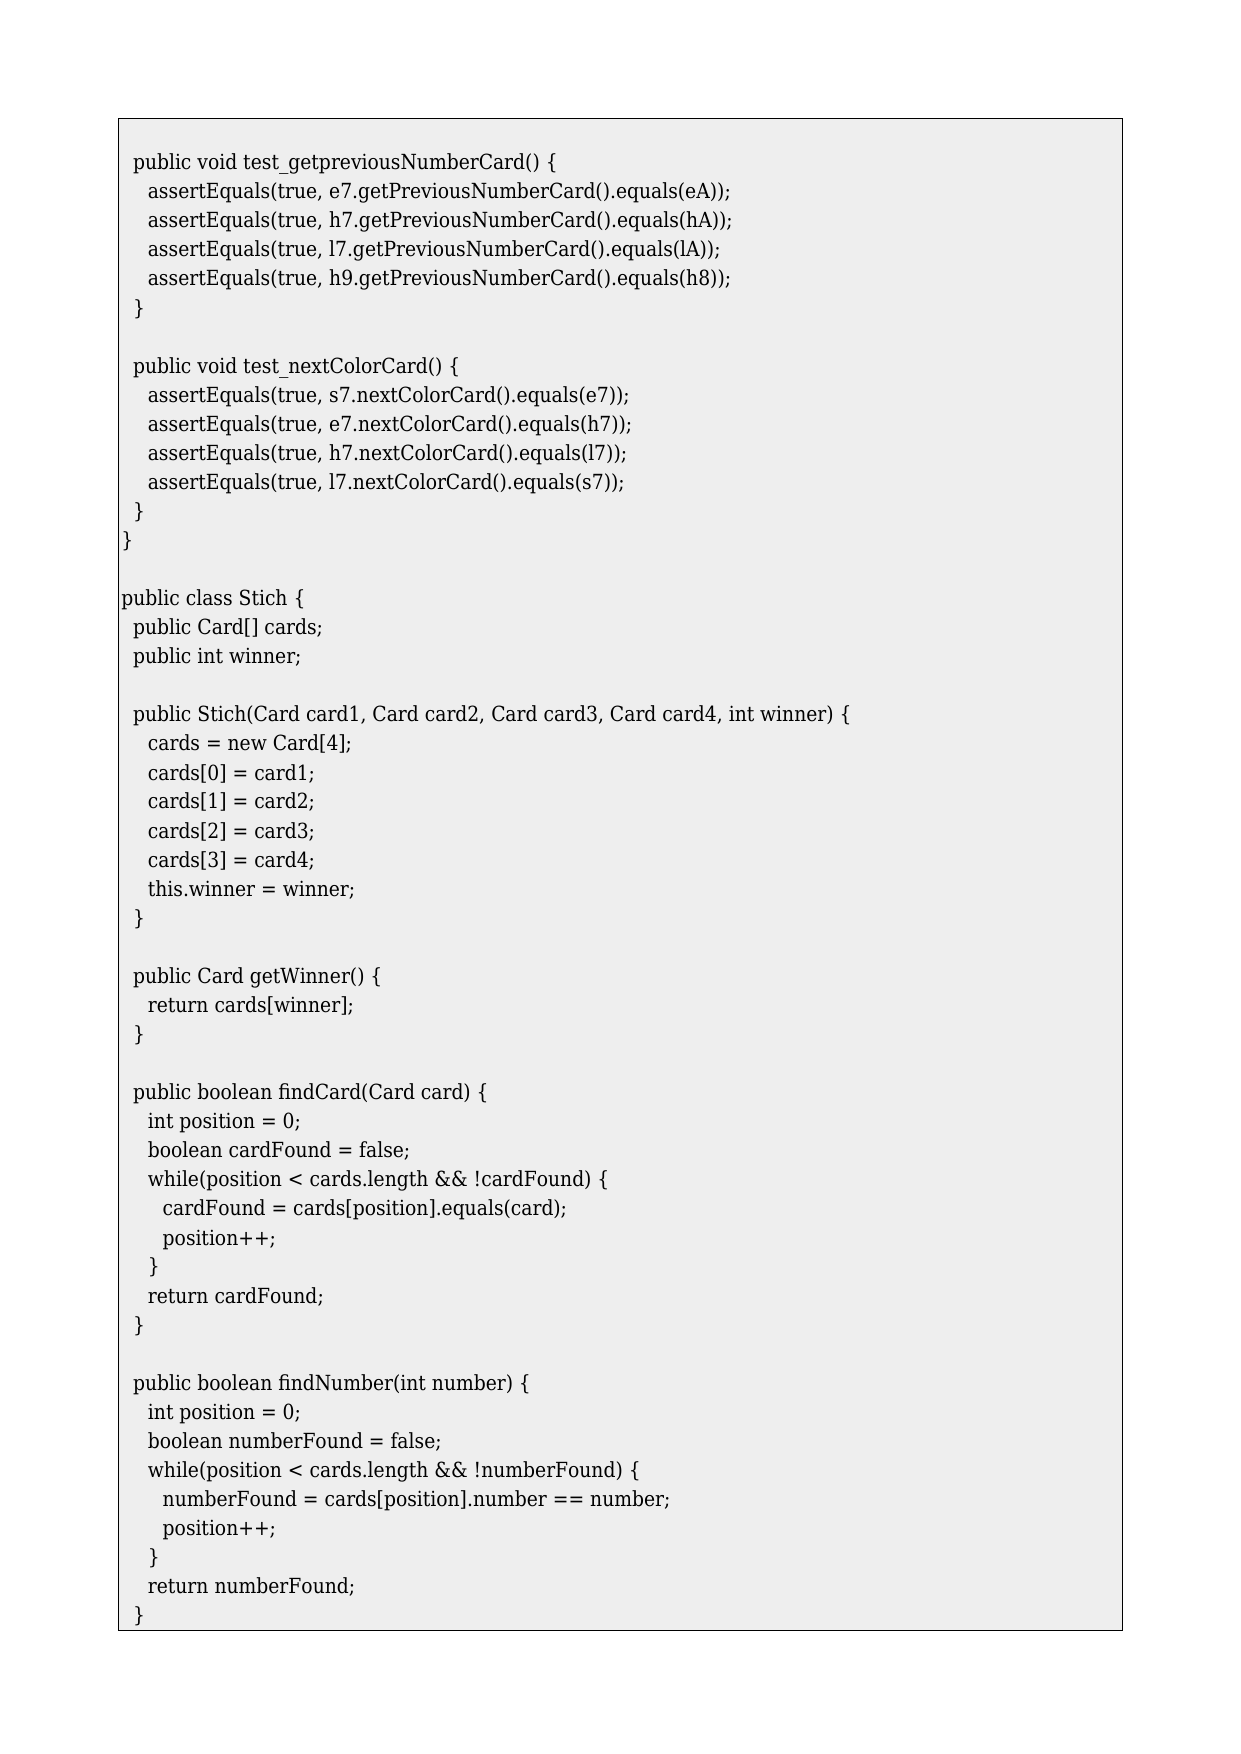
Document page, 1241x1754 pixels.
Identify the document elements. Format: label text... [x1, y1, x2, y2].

text } [119, 292, 1122, 320]
text } [119, 1600, 1122, 1630]
text cardFound = cards[position].equals(card); [119, 1193, 1122, 1221]
text cards[3] = card4; [119, 845, 1122, 872]
text this.winner = winner; [119, 874, 1122, 901]
text } [119, 525, 1122, 552]
text position++; [119, 1222, 1122, 1250]
text while(position < cards.length && !numberFound) { [119, 1455, 1122, 1482]
text public int winner; [119, 641, 1122, 668]
text assertEquals(true, e7.getPreviousNumberCard().equals(eA)); [119, 176, 1122, 203]
text public void test_nextColorCard() { [119, 351, 1122, 378]
text assertEquals(true, h7.nextColorCard().equals(l7)); [119, 438, 1122, 465]
text } [119, 1310, 1122, 1337]
text boolean numberFound = false; [119, 1426, 1122, 1453]
text } [119, 1252, 1122, 1279]
text while(position < cards.length && !cardFound) { [119, 1164, 1122, 1192]
text assertEquals(true, e7.nextColorCard().equals(h7)); [119, 409, 1122, 436]
text return numberFound; [119, 1571, 1122, 1598]
text public Stich(Card card1, Card card2, Card card3, Card card4, int winner) { [119, 699, 1122, 727]
text assertEquals(true, s7.nextColorCard().equals(e7)); [119, 380, 1122, 407]
text } [119, 903, 1122, 930]
text assertEquals(true, l7.getPreviousNumberCard().equals(lA)); [119, 234, 1122, 262]
text assertEquals(true, h9.getPreviousNumberCard().equals(h8)); [119, 263, 1122, 291]
text public boolean findCard(Card card) { [119, 1077, 1122, 1104]
text public class Stich { [119, 583, 1122, 610]
text public boolean findNumber(int number) { [119, 1368, 1122, 1395]
text } [119, 496, 1122, 523]
text cards = new Card[4]; [119, 728, 1122, 756]
text return cardFound; [119, 1281, 1122, 1308]
text assertEquals(true, h7.getPreviousNumberCard().equals(hA)); [119, 205, 1122, 233]
text assertEquals(true, l7.nextColorCard().equals(s7)); [119, 467, 1122, 494]
text numberFound = cards[position].number == number; [119, 1484, 1122, 1511]
text position++; [119, 1513, 1122, 1540]
text public Card[] cards; [119, 612, 1122, 639]
text return cards[winner]; [119, 990, 1122, 1017]
text int position = 0; [119, 1397, 1122, 1424]
text public Card getWinner() { [119, 961, 1122, 988]
text cards[1] = card2; [119, 787, 1122, 814]
text } [119, 1019, 1122, 1046]
text cards[2] = card3; [119, 816, 1122, 843]
text cards[0] = card1; [119, 757, 1122, 785]
text } [119, 1542, 1122, 1569]
text public void test_getpreviousNumberCard() { [119, 147, 1122, 174]
text int position = 0; [119, 1106, 1122, 1133]
text boolean cardFound = false; [119, 1135, 1122, 1163]
